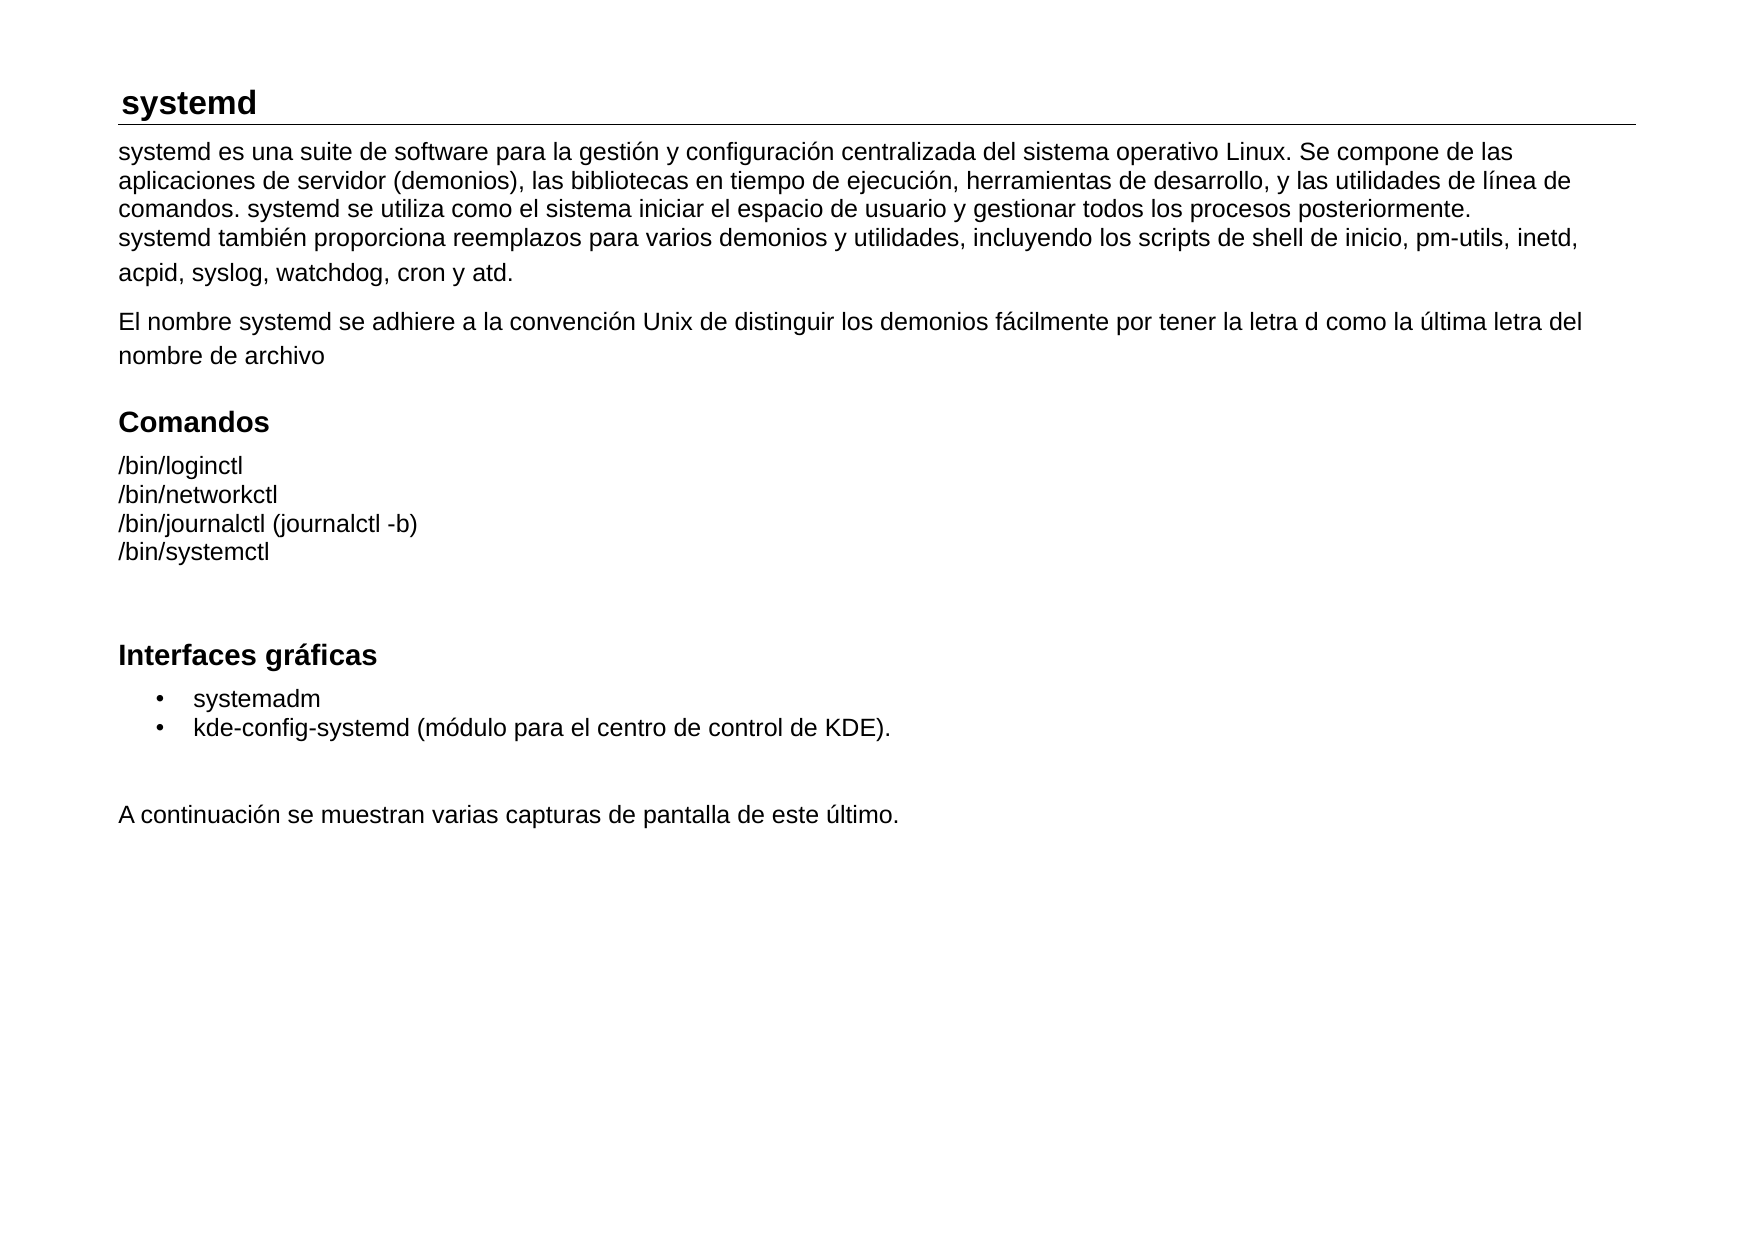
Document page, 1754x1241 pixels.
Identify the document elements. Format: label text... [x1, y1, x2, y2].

subtitle systemd [118, 80, 1636, 124]
subtitle Comandos [118, 405, 1636, 439]
text /bin/networkctl [118, 480, 1636, 509]
subtitle Interfaces gráficas [118, 638, 1636, 672]
text /bin/journalctl (journalctl -b) [118, 509, 1636, 537]
text /bin/systemctl [118, 537, 1636, 566]
text El nombre systemd se adhiere a la convención Unix de distinguir los demonios fácilmente por tener la letra d como la última letra del nombre de archivo [118, 307, 1636, 370]
text systemd también proporciona reemplazos para varios demonios y utilidades, incluyendo los scripts de shell de inicio, pm-utils, inetd, acpid, syslog, watchdog, cron y atd. [118, 223, 1636, 286]
list systemadm [156, 684, 1636, 713]
text A continuación se muestran varias capturas de pantalla de este último. [118, 800, 1636, 828]
list kde-config-systemd (módulo para el centro de control de KDE). [156, 713, 1636, 742]
text systemd es una suite de software para la gestión y configuración centralizada del sistema operativo Linux. Se compone de las aplicaciones de servidor (demonios), las bibliotecas en tiempo de ejecución, herramientas de desarrollo, y las utilidades de línea de comandos. systemd se utiliza como el sistema iniciar el espacio de usuario y gestionar todos los procesos posteriormente. [118, 137, 1636, 223]
text /bin/loginctl [118, 451, 1636, 480]
